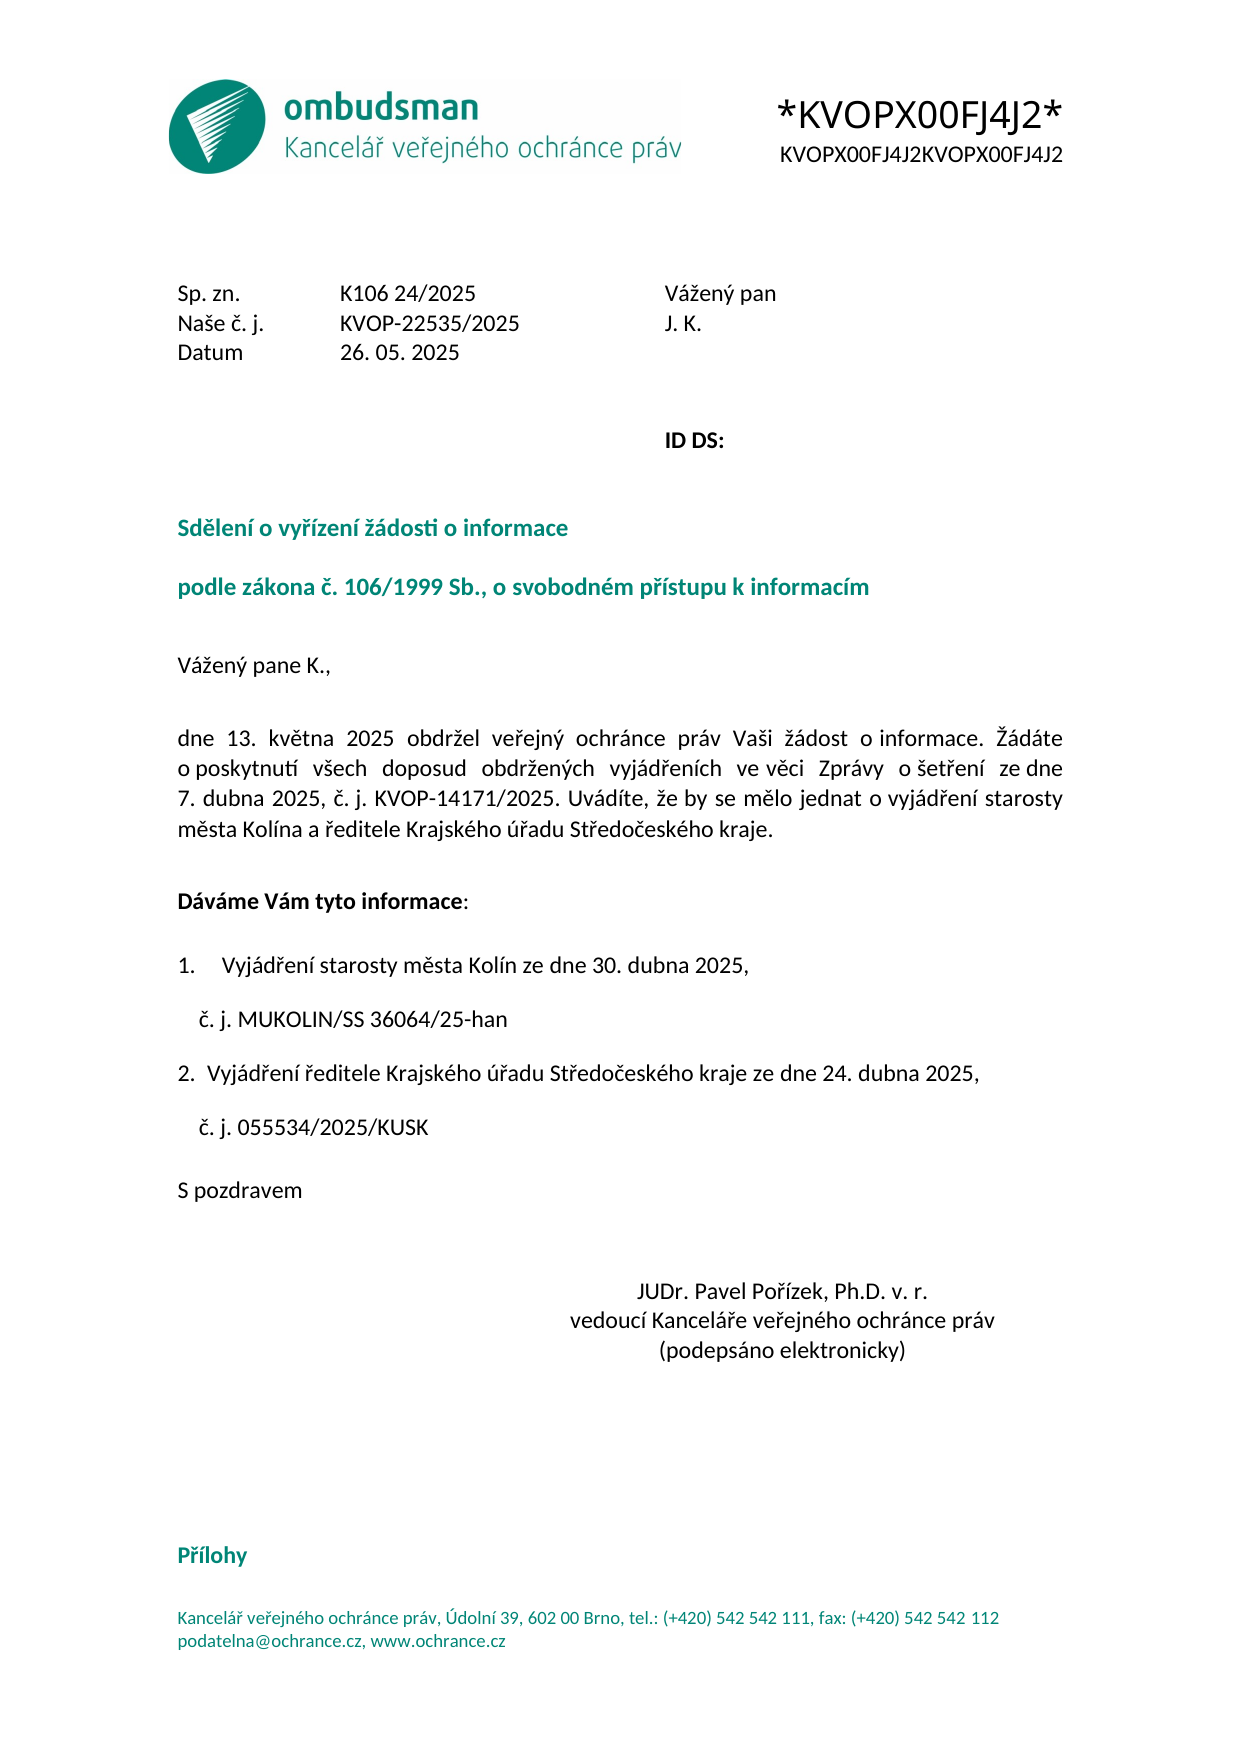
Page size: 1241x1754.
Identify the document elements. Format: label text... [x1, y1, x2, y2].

text S pozdravem [177, 1175, 1063, 1204]
subtitle Sdělení o vyřízení žádosti o informace [177, 513, 1063, 543]
text (podepsáno elektronicky) [502, 1335, 1063, 1364]
text dne 13. května 2025 obdržel veřejný ochránce práv Vaši žádost o informace. Žádáte o poskytnutí všech doposud obdržených vyjádřeních ve věci Zprávy o šetření ze dne 7. dubna 2025, č. j. KVOP-14171/2025. Uvádíte, že by se mělo jednat o vyjádření starosty města Kolína a ředitele Krajského úřadu Středočeského kraje. [177, 723, 1063, 843]
table_header Sp. zn. Naše č. j. Datum [177, 220, 340, 513]
table_header K106 24/2025 KVOP-22535/2025 26. 05. 2025 [340, 220, 664, 513]
list Vyjádření ředitele Krajského úřadu Středočeského kraje ze dne 24. dubna 2025, [177, 1058, 1063, 1087]
subtitle podle zákona č. 106/1999 Sb., o svobodném přístupu k informacím [177, 571, 1063, 602]
text Vážený pane K., [177, 651, 1063, 680]
text Přílohy [177, 1540, 1063, 1569]
text JUDr. Pavel Pořízek, Ph.D. v. r. [502, 1276, 1063, 1306]
text č. j. MUKOLIN/SS 36064/25-han [199, 1004, 1063, 1033]
text vedoucí Kanceláře veřejného ochránce práv [502, 1306, 1063, 1335]
list Vyjádření starosty města Kolín ze dne 30. dubna 2025, [177, 950, 1063, 979]
table_header Vážený pan J. K. ID DS: [665, 220, 1085, 513]
text č. j. 055534/2025/KUSK [199, 1112, 1063, 1142]
text Dáváme Vám tyto informace: [177, 886, 1063, 915]
